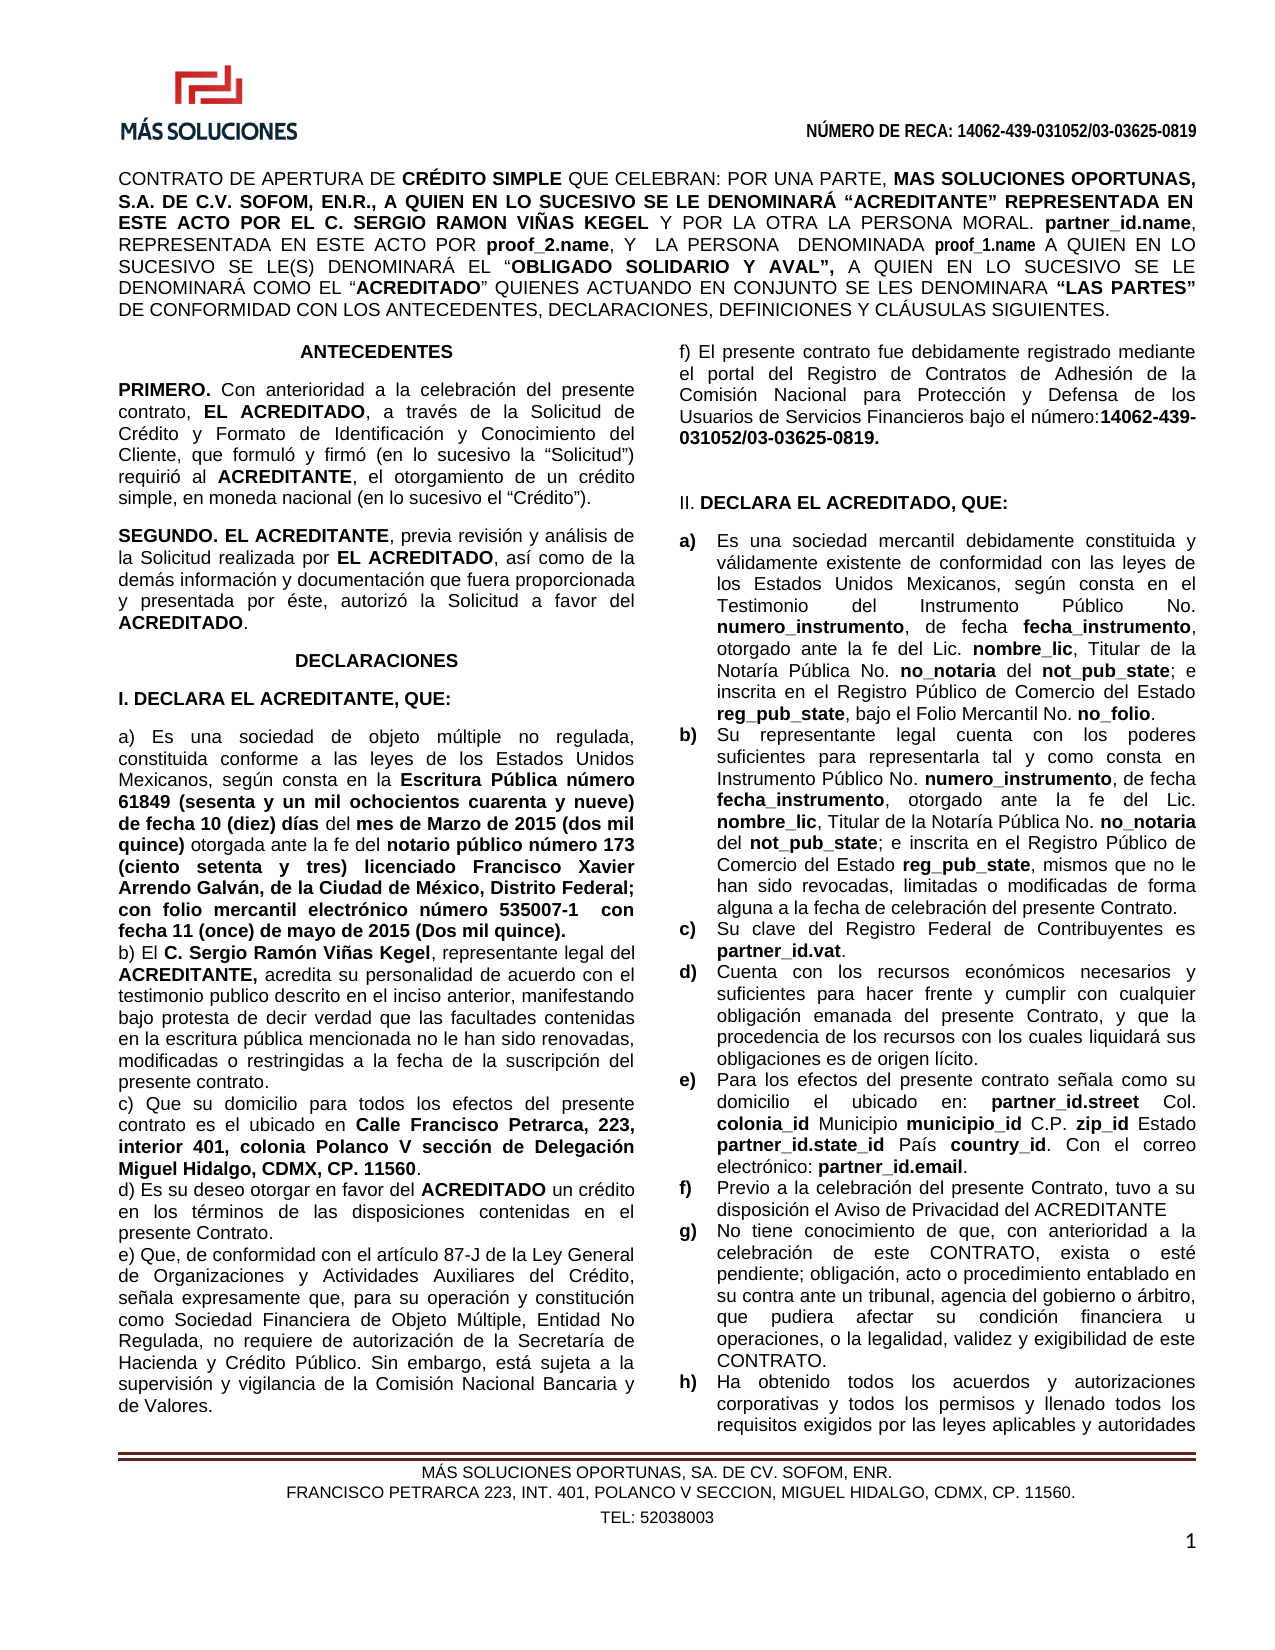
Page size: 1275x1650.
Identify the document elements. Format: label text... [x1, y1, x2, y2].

text ANTECEDENTES [118, 341, 635, 362]
list Su clave del Registro Federal de Contribuyentes es partner_id.vat. [679, 918, 1196, 961]
text e) Que, de conformidad con el artículo 87-J de la Ley General de Organizaciones y Actividades Auxiliares del Crédito, señala expresamente que, para su operación y constitución como Sociedad Financiera de Objeto Múltiple, Entidad No Regulada, no requiere de autorización de la Secretaría de Hacienda y Crédito Público. Sin embargo, está sujeta a la supervisión y vigilancia de la Comisión Nacional Bancaria y de Valores. [118, 1244, 635, 1416]
text b) El C. Sergio Ramón Viñas Kegel, representante legal del ACREDITANTE, acredita su personalidad de acuerdo con el testimonio publico descrito en el inciso anterior, manifestando bajo protesta de decir verdad que las facultades contenidas en la escritura pública mencionada no le han sido renovadas, modificadas o restringidas a la fecha de la suscripción del presente contrato. [118, 942, 635, 1093]
list Su representante legal cuenta con los poderes suficientes para representarla tal y como consta en Instrumento Público No. numero_instrumento, de fecha fecha_instrumento, otorgado ante la fe del Lic. nombre_lic, Titular de la Notaría Pública No. no_notaria del not_pub_state; e inscrita en el Registro Público de Comercio del Estado reg_pub_state, mismos que no le han sido revocadas, limitadas o modificadas de forma alguna a la fecha de celebración del presente Contrato. [679, 724, 1196, 918]
text f) El presente contrato fue debidamente registrado mediante el portal del Registro de Contratos de Adhesión de la Comisión Nacional para Protección y Defensa de los Usuarios de Servicios Financieros bajo el número:14062-439-031052/03-03625-0819. [679, 341, 1196, 449]
list Previo a la celebración del presente Contrato, tuvo a su disposición el Aviso de Privacidad del ACREDITANTE [679, 1177, 1196, 1220]
text PRIMERO. Con anterioridad a la celebración del presente contrato, EL ACREDITADO, a través de la Solicitud de Crédito y Formato de Identificación y Conocimiento del Cliente, que formuló y firmó (en lo sucesivo la “Solicitud”) requirió al ACREDITANTE, el otorgamiento de un crédito simple, en moneda nacional (en lo sucesivo el “Crédito”). [118, 379, 635, 508]
text CONTRATO DE APERTURA DE CRÉDITO SIMPLE QUE CELEBRAN: POR UNA PARTE, MAS SOLUCIONES OPORTUNAS, S.A. DE C.V. SOFOM, EN.R., A QUIEN EN LO SUCESIVO SE LE DENOMINARÁ “ACREDITANTE” REPRESENTADA EN ESTE ACTO POR EL C. SERGIO RAMON VIÑAS KEGEL Y POR LA OTRA LA PERSONA MORAL. partner_id.name, REPRESENTADA EN ESTE ACTO POR proof_2.name, Y LA PERSONA DENOMINADA proof_1.name A QUIEN EN LO SUCESIVO SE LE(S) DENOMINARÁ EL “OBLIGADO SOLIDARIO Y AVAL”, A QUIEN EN LO SUCESIVO SE LE DENOMINARÁ COMO EL “ACREDITADO” QUIENES ACTUANDO EN CONJUNTO SE LES DENOMINARA “LAS PARTES” DE CONFORMIDAD CON LOS ANTECEDENTES, DECLARACIONES, DEFINICIONES Y CLÁUSULAS SIGUIENTES. [118, 163, 1196, 320]
list Ha obtenido todos los acuerdos y autorizaciones corporativas y todos los permisos y llenado todos los requisitos exigidos por las leyes aplicables y autoridades [679, 1371, 1196, 1436]
text DECLARACIONES [118, 650, 635, 671]
text II. DECLARA EL ACREDITADO, QUE: [679, 492, 1196, 513]
picture [115, 60, 302, 148]
list Para los efectos del presente contrato señala como su domicilio el ubicado en: partner_id.street Col. colonia_id Municipio municipio_id C.P. zip_id Estado partner_id.state_id País country_id. Con el correo electrónico: partner_id.email. [679, 1069, 1196, 1177]
list No tiene conocimiento de que, con anterioridad a la celebración de este CONTRATO, exista o esté pendiente; obligación, acto o procedimiento entablado en su contra ante un tribunal, agencia del gobierno o árbitro, que pudiera afectar su condición financiera u operaciones, o la legalidad, validez y exigibilidad de este CONTRATO. [679, 1220, 1196, 1371]
list Cuenta con los recursos económicos necesarios y suficientes para hacer frente y cumplir con cualquier obligación emanada del presente Contrato, y que la procedencia de los recursos con los cuales liquidará sus obligaciones es de origen lícito. [679, 961, 1196, 1069]
text d) Es su deseo otorgar en favor del ACREDITADO un crédito en los términos de las disposiciones contenidas en el presente Contrato. [118, 1179, 635, 1244]
text SEGUNDO. EL ACREDITANTE, previa revisión y análisis de la Solicitud realizada por EL ACREDITADO, así como de la demás información y documentación que fuera proporcionada y presentada por éste, autorizó la Solicitud a favor del ACREDITADO. [118, 525, 635, 633]
text I. DECLARA EL ACREDITANTE, QUE: [118, 688, 635, 709]
text c) Que su domicilio para todos los efectos del presente contrato es el ubicado en Calle Francisco Petrarca, 223, interior 401, colonia Polanco V sección de Delegación Miguel Hidalgo, CDMX, CP. 11560. [118, 1093, 635, 1179]
list Es una sociedad mercantil debidamente constituida y válidamente existente de conformidad con las leyes de los Estados Unidos Mexicanos, según consta en el Testimonio del Instrumento Público No. numero_instrumento, de fecha fecha_instrumento, otorgado ante la fe del Lic. nombre_lic, Titular de la Notaría Pública No. no_notaria del not_pub_state; e inscrita en el Registro Público de Comercio del Estado reg_pub_state, bajo el Folio Mercantil No. no_folio. [679, 530, 1196, 724]
text a) Es una sociedad de objeto múltiple no regulada, constituida conforme a las leyes de los Estados Unidos Mexicanos, según consta en la Escritura Pública número 61849 (sesenta y un mil ochocientos cuarenta y nueve) de fecha 10 (diez) días del mes de Marzo de 2015 (dos mil quince) otorgada ante la fe del notario público número 173 (ciento setenta y tres) licenciado Francisco Xavier Arrendo Galván, de la Ciudad de México, Distrito Federal; con folio mercantil electrónico número 535007-1 con fecha 11 (once) de mayo de 2015 (Dos mil quince). [118, 726, 635, 942]
